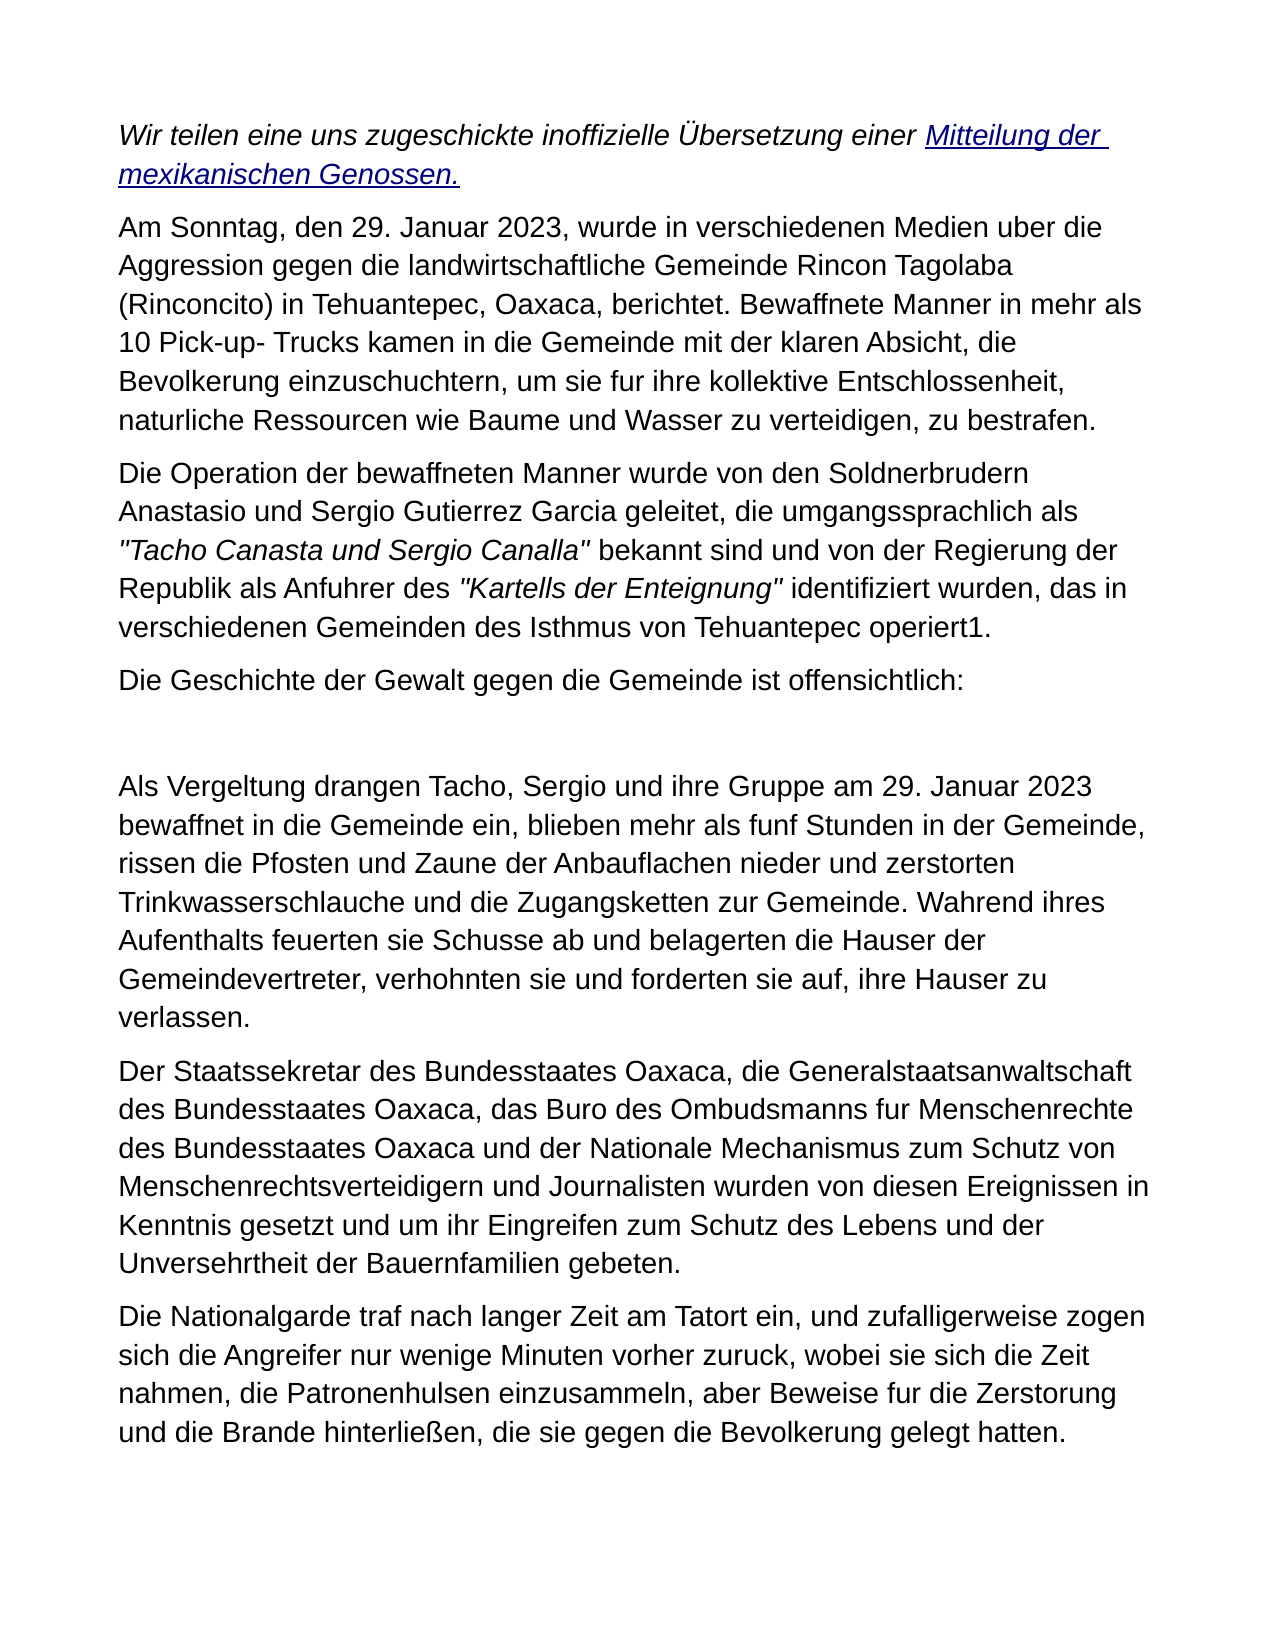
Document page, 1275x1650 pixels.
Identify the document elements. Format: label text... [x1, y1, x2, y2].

text Am Sonntag, den 29. Januar 2023, wurde in verschiedenen Medien uber die Aggression gegen die landwirtschaftliche Gemeinde Rincon Tagolaba (Rinconcito) in Tehuantepec, Oaxaca, berichtet. Bewaffnete Manner in mehr als 10 Pick-up- Trucks kamen in die Gemeinde mit der klaren Absicht, die Bevolkerung einzuschuchtern, um sie fur ihre kollektive Entschlossenheit, naturliche Ressourcen wie Baume und Wasser zu verteidigen, zu bestrafen. [118, 210, 1157, 436]
text Wir teilen eine uns zugeschickte inoffizielle Übersetzung einer Mitteilung der mexikanischen Genossen. [118, 118, 1157, 190]
text Die Nationalgarde traf nach langer Zeit am Tatort ein, und zufalligerweise zogen sich die Angreifer nur wenige Minuten vorher zuruck, wobei sie sich die Zeit nahmen, die Patronenhulsen einzusammeln, aber Beweise fur die Zerstorung und die Brande hinterließen, die sie gegen die Bevolkerung gelegt hatten. [118, 1299, 1157, 1448]
text Die Geschichte der Gewalt gegen die Gemeinde ist offensichtlich: [118, 663, 1157, 696]
text Als Vergeltung drangen Tacho, Sergio und ihre Gruppe am 29. Januar 2023 bewaffnet in die Gemeinde ein, blieben mehr als funf Stunden in der Gemeinde, rissen die Pfosten und Zaune der Anbauflachen nieder und zerstorten Trinkwasserschlauche und die Zugangsketten zur Gemeinde. Wahrend ihres Aufenthalts feuerten sie Schusse ab und belagerten die Hauser der Gemeindevertreter, verhohnten sie und forderten sie auf, ihre Hauser zu verlassen. [118, 769, 1157, 1034]
text Die Operation der bewaffneten Manner wurde von den Soldnerbrudern Anastasio und Sergio Gutierrez Garcia geleitet, die umgangssprachlich als "Tacho Canasta und Sergio Canalla" bekannt sind und von der Regierung der Republik als Anfuhrer des "Kartells der Enteignung" identifiziert wurden, das in verschiedenen Gemeinden des Isthmus von Tehuantepec operiert1. [118, 456, 1157, 643]
text Der Staatssekretar des Bundesstaates Oaxaca, die Generalstaatsanwaltschaft des Bundesstaates Oaxaca, das Buro des Ombudsmanns fur Menschenrechte des Bundesstaates Oaxaca und der Nationale Mechanismus zum Schutz von Menschenrechtsverteidigern und Journalisten wurden von diesen Ereignissen in Kenntnis gesetzt und um ihr Eingreifen zum Schutz des Lebens und der Unversehrtheit der Bauernfamilien gebeten. [118, 1053, 1157, 1280]
